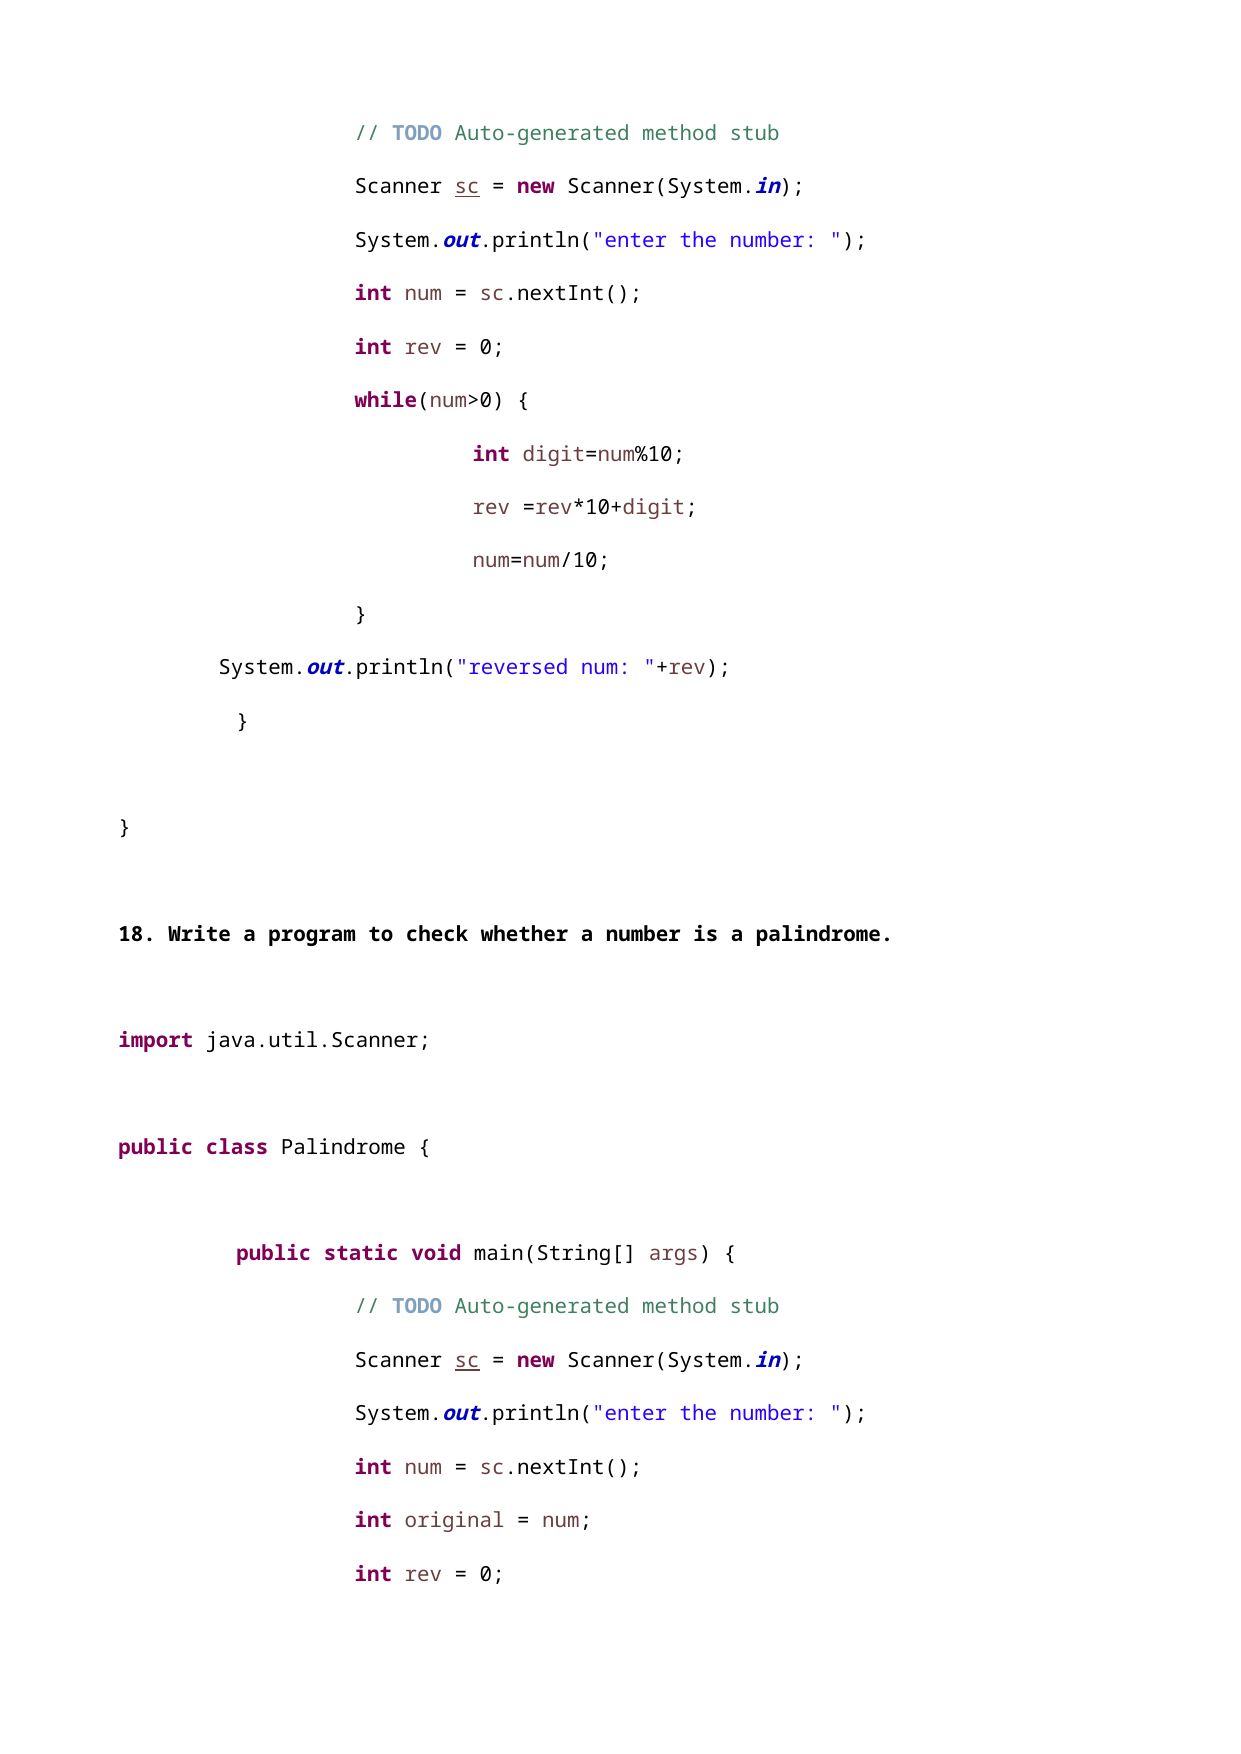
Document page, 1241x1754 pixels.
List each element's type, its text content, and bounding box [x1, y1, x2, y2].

text } [118, 706, 1122, 734]
text // TODO Auto-generated method stub [118, 118, 1122, 147]
text } [118, 599, 1122, 627]
text import java.util.Scanner; [118, 1025, 1122, 1054]
text } [118, 812, 1122, 841]
text num=num/10; [118, 546, 1122, 574]
text int original = num; [118, 1505, 1122, 1534]
text public class Palindrome { [118, 1132, 1122, 1160]
text System.out.println("enter the number: "); [118, 1398, 1122, 1427]
text Scanner sc = new Scanner(System.in); [118, 172, 1122, 200]
text int rev = 0; [118, 332, 1122, 360]
text int num = sc.nextInt(); [118, 278, 1122, 307]
text int rev = 0; [118, 1559, 1122, 1587]
text System.out.println("enter the number: "); [118, 225, 1122, 253]
text // TODO Auto-generated method stub [118, 1292, 1122, 1320]
text int digit=num%10; [118, 439, 1122, 467]
text System.out.println("reversed num: "+rev); [118, 652, 1122, 681]
text rev =rev*10+digit; [118, 492, 1122, 521]
text 18. Write a program to check whether a number is a palindrome. [118, 919, 1122, 947]
text int num = sc.nextInt(); [118, 1452, 1122, 1480]
text Scanner sc = new Scanner(System.in); [118, 1345, 1122, 1373]
text public static void main(String[] args) { [118, 1238, 1122, 1267]
text while(num>0) { [118, 385, 1122, 414]
